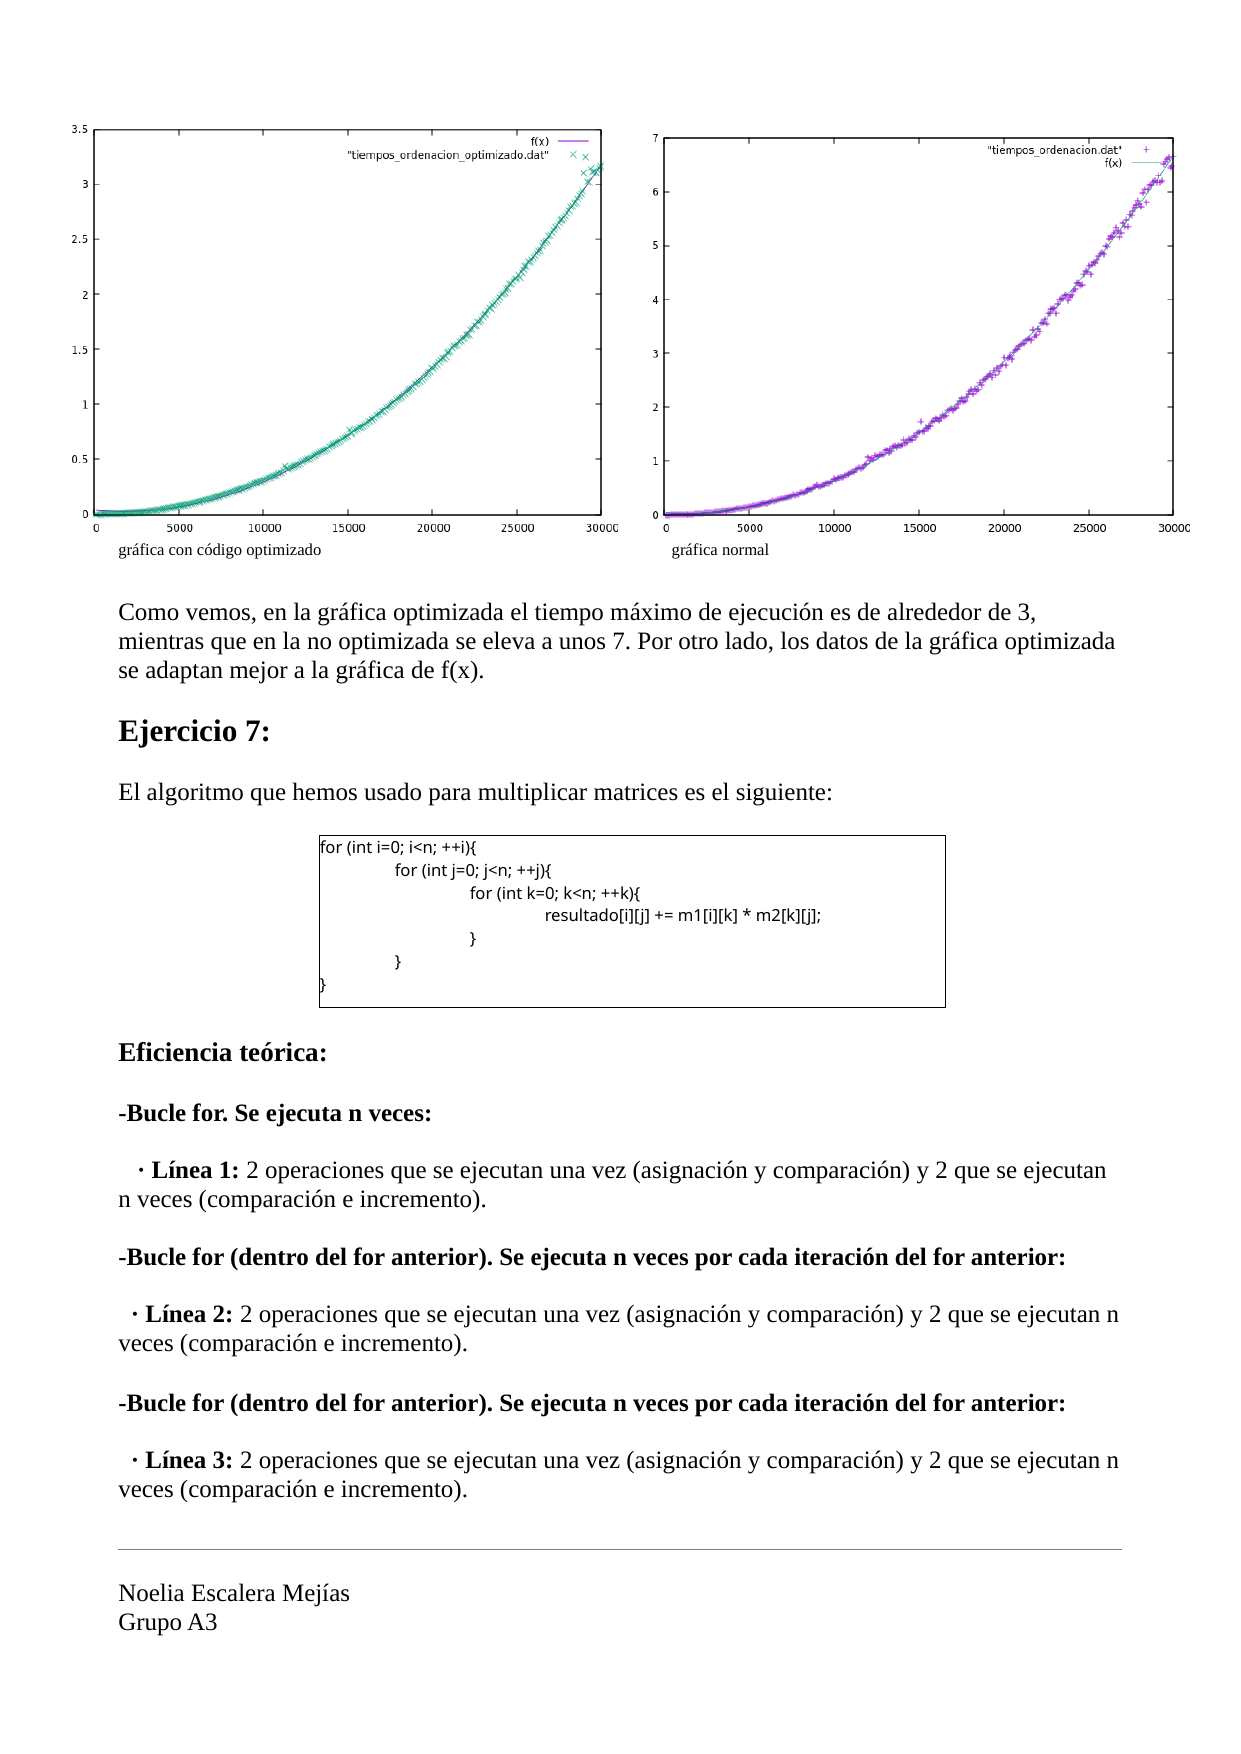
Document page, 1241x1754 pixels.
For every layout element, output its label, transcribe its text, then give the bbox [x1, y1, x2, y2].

picture [636, 124, 1190, 540]
text -Bucle for (dentro del for anterior). Se ejecuta n veces por cada iteración del for anterior: [118, 1242, 1122, 1271]
text · Línea 2: 2 operaciones que se ejecutan una vez (asignación y comparación) y 2 que se ejecutan n veces (comparación e incremento). [118, 1299, 1122, 1357]
text Eficiencia teórica: [118, 1036, 1122, 1067]
text -Bucle for. Se ejecuta n veces: [118, 1098, 1122, 1127]
text gráfica con código optimizado gráfica normal [118, 540, 1122, 559]
text Como vemos, en la gráfica optimizada el tiempo máximo de ejecución es de alrededor de 3, mientras que en la no optimizada se eleva a unos 7. Por otro lado, los datos de la gráfica optimizada se adaptan mejor a la gráfica de f(x). [118, 597, 1122, 683]
text · Línea 3: 2 operaciones que se ejecutan una vez (asignación y comparación) y 2 que se ejecutan n veces (comparación e incremento). [118, 1445, 1122, 1503]
picture [53, 115, 619, 540]
text · Línea 1: 2 operaciones que se ejecutan una vez (asignación y comparación) y 2 que se ejecutan n veces (comparación e incremento). [118, 1156, 1122, 1213]
text -Bucle for (dentro del for anterior). Se ejecuta n veces por cada iteración del for anterior: [118, 1388, 1122, 1417]
text El algoritmo que hemos usado para multiplicar matrices es el siguiente: [118, 777, 1122, 806]
text Ejercicio 7: [118, 712, 1122, 748]
